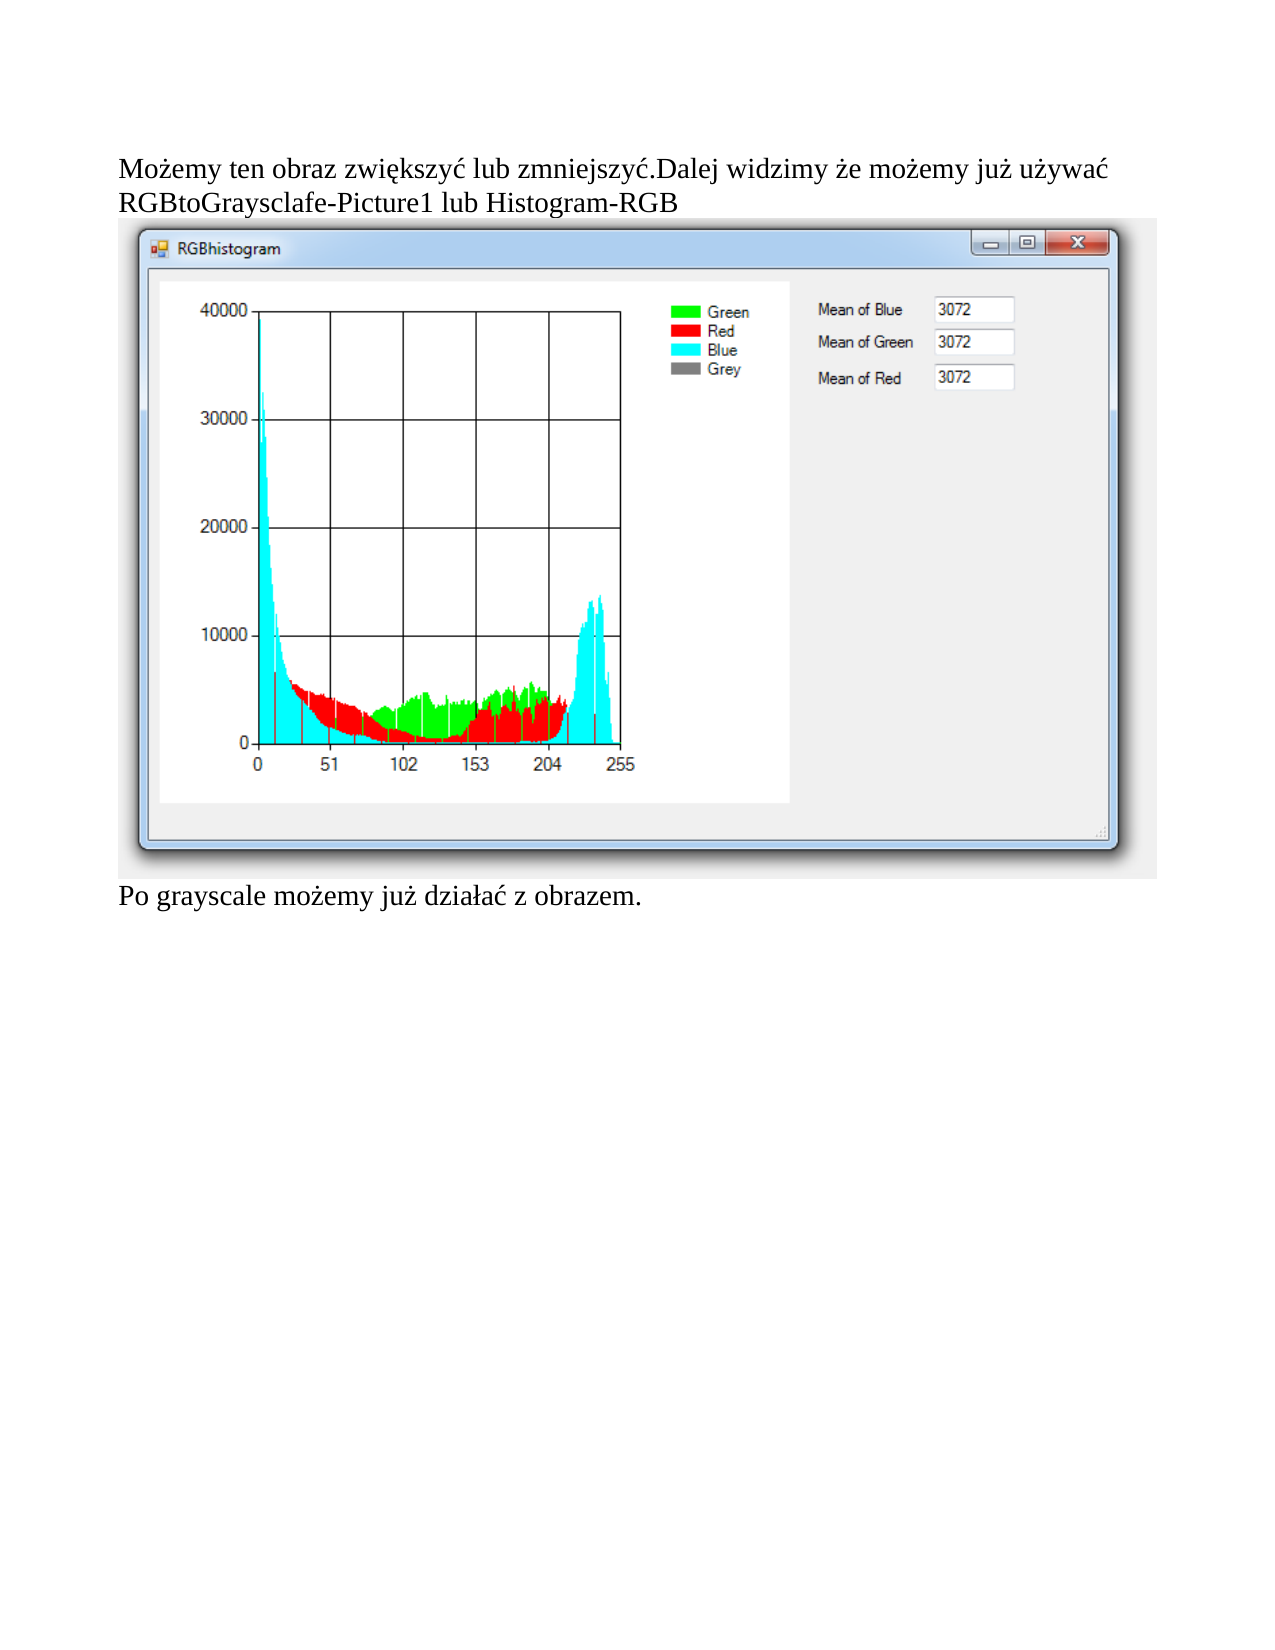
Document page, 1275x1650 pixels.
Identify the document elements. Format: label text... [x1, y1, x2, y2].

text Możemy ten obraz zwiększyć lub zmniejszyć.Dalej widzimy że możemy już używać RGBtoGraysclafe-Picture1 lub Histogram-RGB [118, 152, 1157, 218]
picture [118, 218, 1157, 879]
text Po grayscale możemy już działać z obrazem. [118, 879, 1157, 912]
